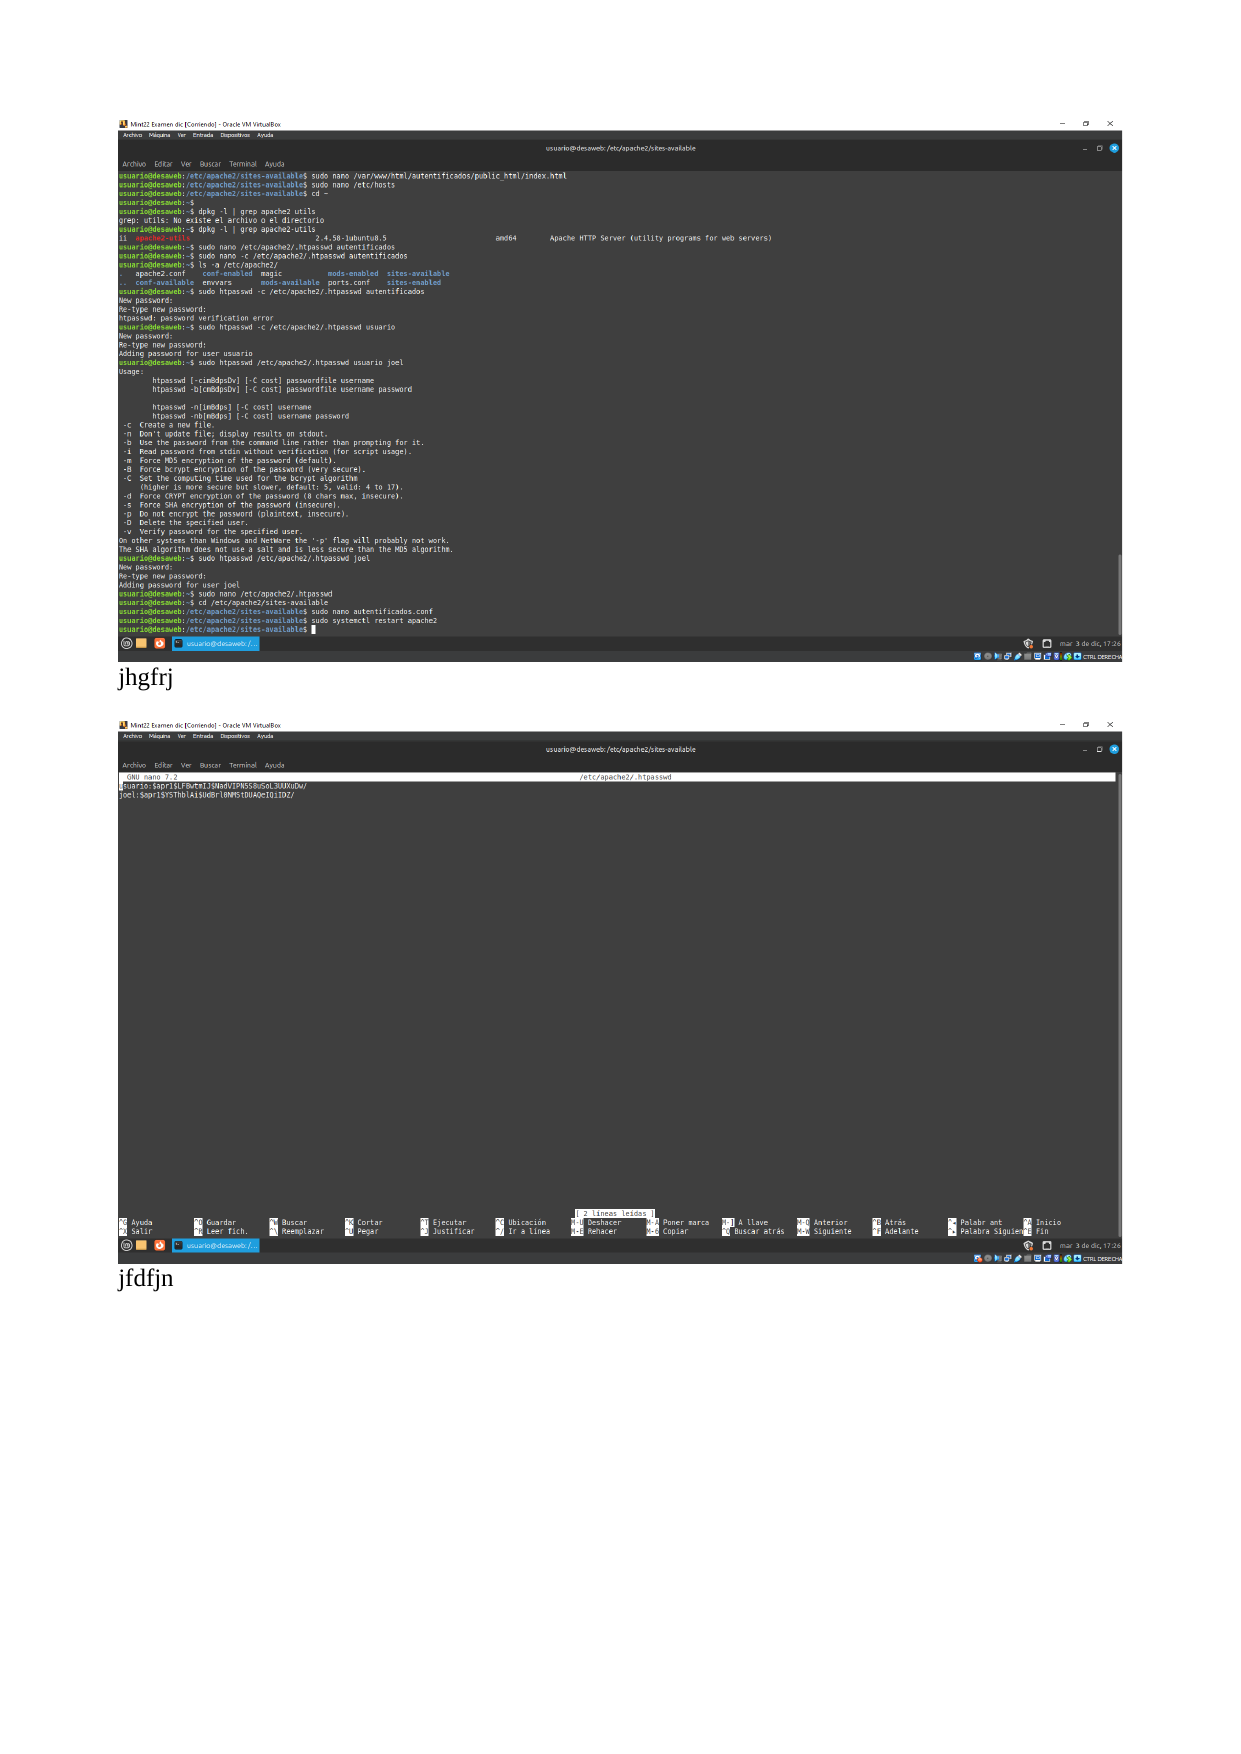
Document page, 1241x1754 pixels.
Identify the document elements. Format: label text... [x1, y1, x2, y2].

picture [118, 118, 1123, 662]
text jhgfrj [118, 662, 1122, 691]
picture [118, 719, 1123, 1264]
text jfdfjn [118, 1264, 1122, 1292]
